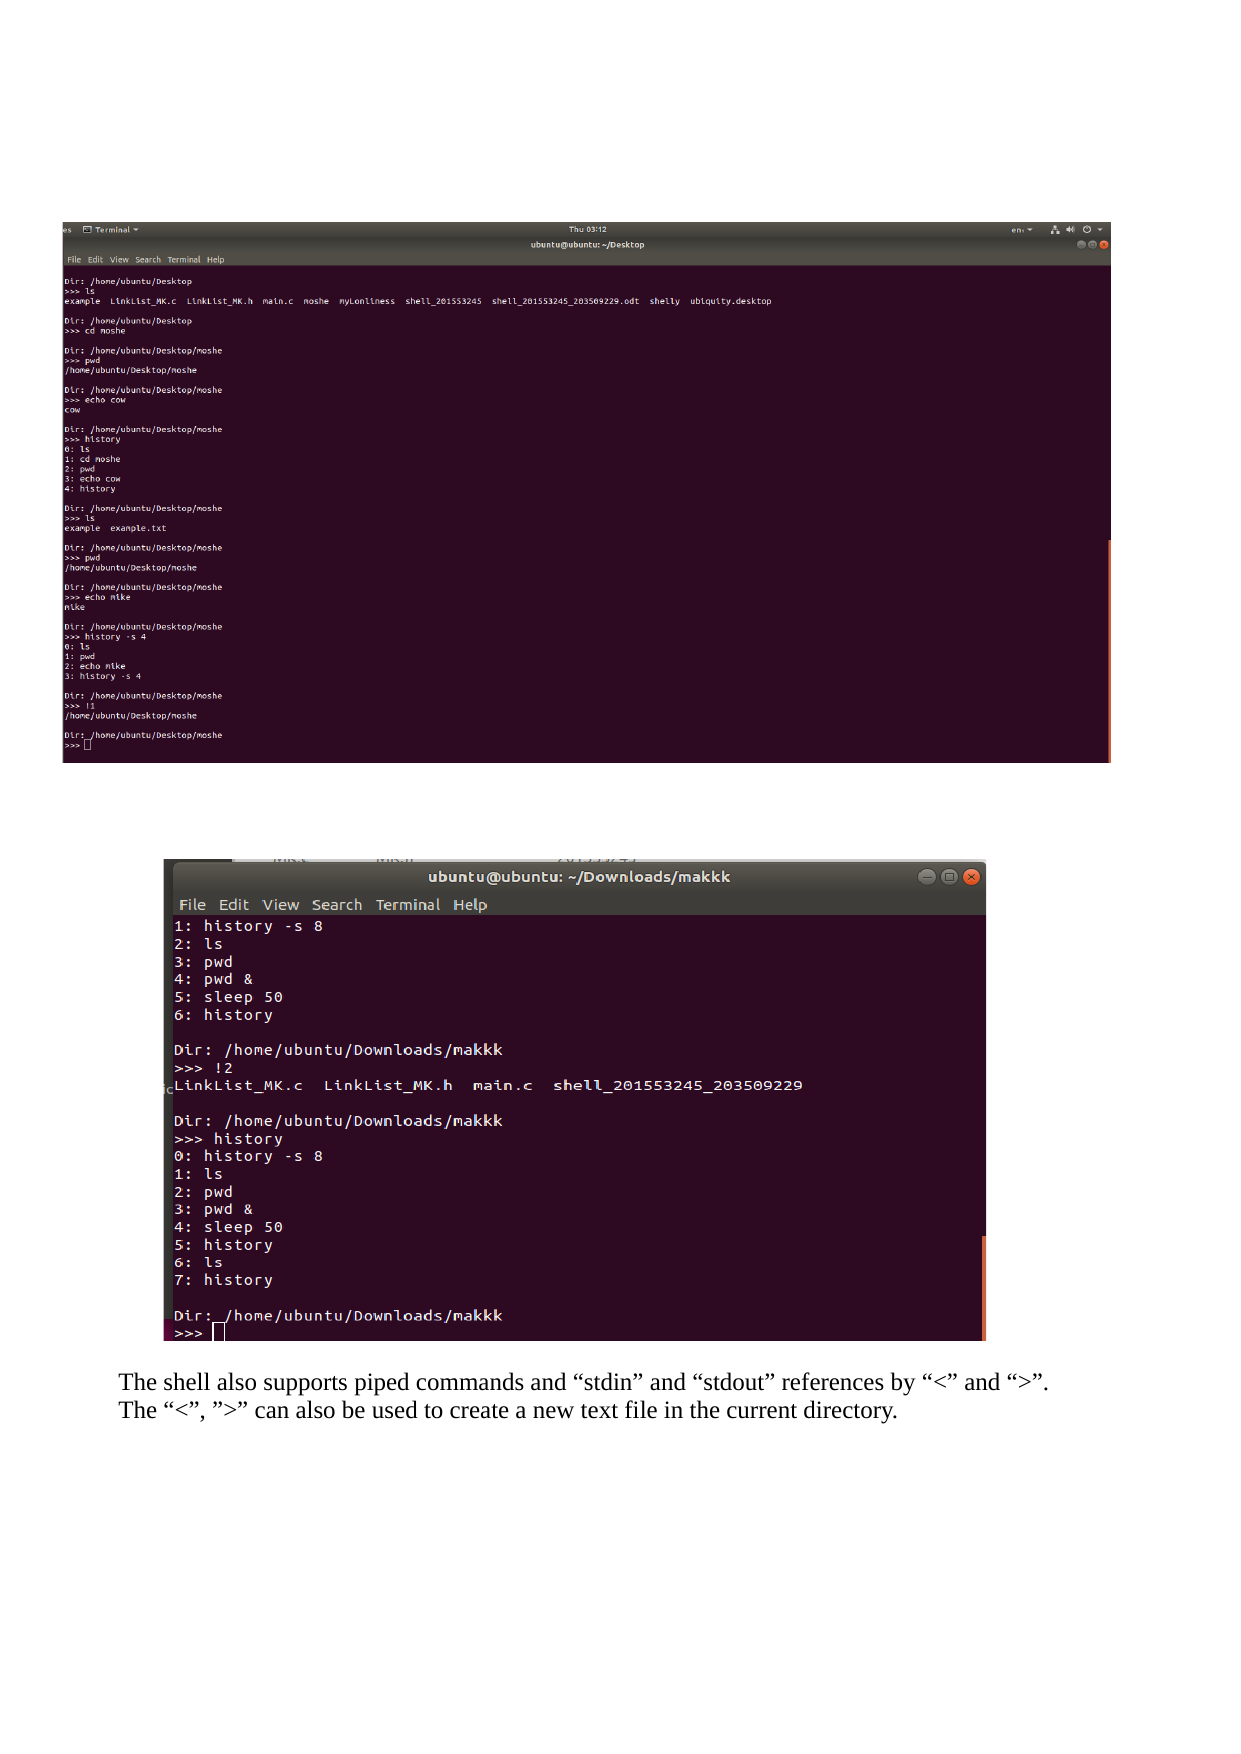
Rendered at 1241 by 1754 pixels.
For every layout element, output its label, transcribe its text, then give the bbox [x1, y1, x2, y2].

picture [62, 222, 1105, 763]
text The “<”, ”>” can also be used to create a new text file in the current directory. [118, 1396, 1122, 1424]
picture [163, 859, 987, 1341]
text The shell also supports piped commands and “stdin” and “stdout” references by “<” and “>”. [118, 1367, 1122, 1396]
